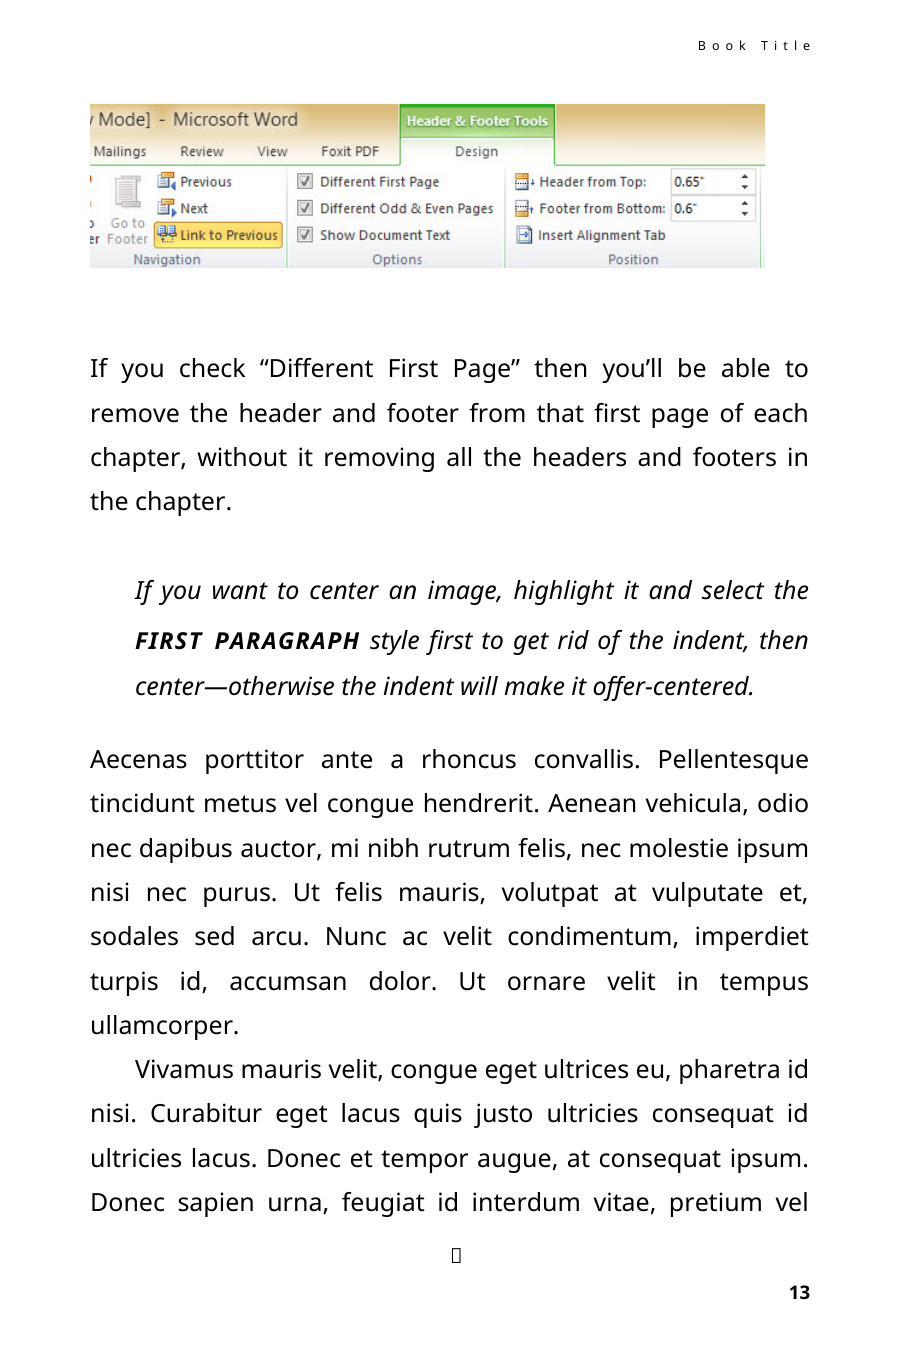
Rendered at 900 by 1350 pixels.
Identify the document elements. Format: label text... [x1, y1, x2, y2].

text Aecenas porttitor ante a rhoncus convallis. Pellentesque tincidunt metus vel congue hendrerit. Aenean vehicula, odio nec dapibus auctor, mi nibh rutrum felis, nec molestie ipsum nisi nec purus. Ut felis mauris, volutpat at vulputate et, sodales sed arcu. Nunc ac velit condimentum, imperdiet turpis id, accumsan dolor. Ut ornare velit in tempus ullamcorper. [90, 742, 810, 1041]
text If you want to center an image, highlight it and select the first paragraph style first to get rid of the indent, then center—otherwise the indent will make it offer-centered. [135, 572, 810, 702]
picture [90, 104, 765, 268]
text Vivamus mauris velit, congue eget ultrices eu, pharetra id nisi. Curabitur eget lacus quis justo ultricies consequat id ultricies lacus. Donec et tempor augue, at consequat ipsum. Donec sapien urna, feugiat id interdum vitae, pretium vel [90, 1052, 810, 1218]
text If you check “Different First Page” then you’ll be able to remove the header and footer from that first page of each chapter, without it removing all the headers and footers in the chapter. [90, 351, 810, 518]
